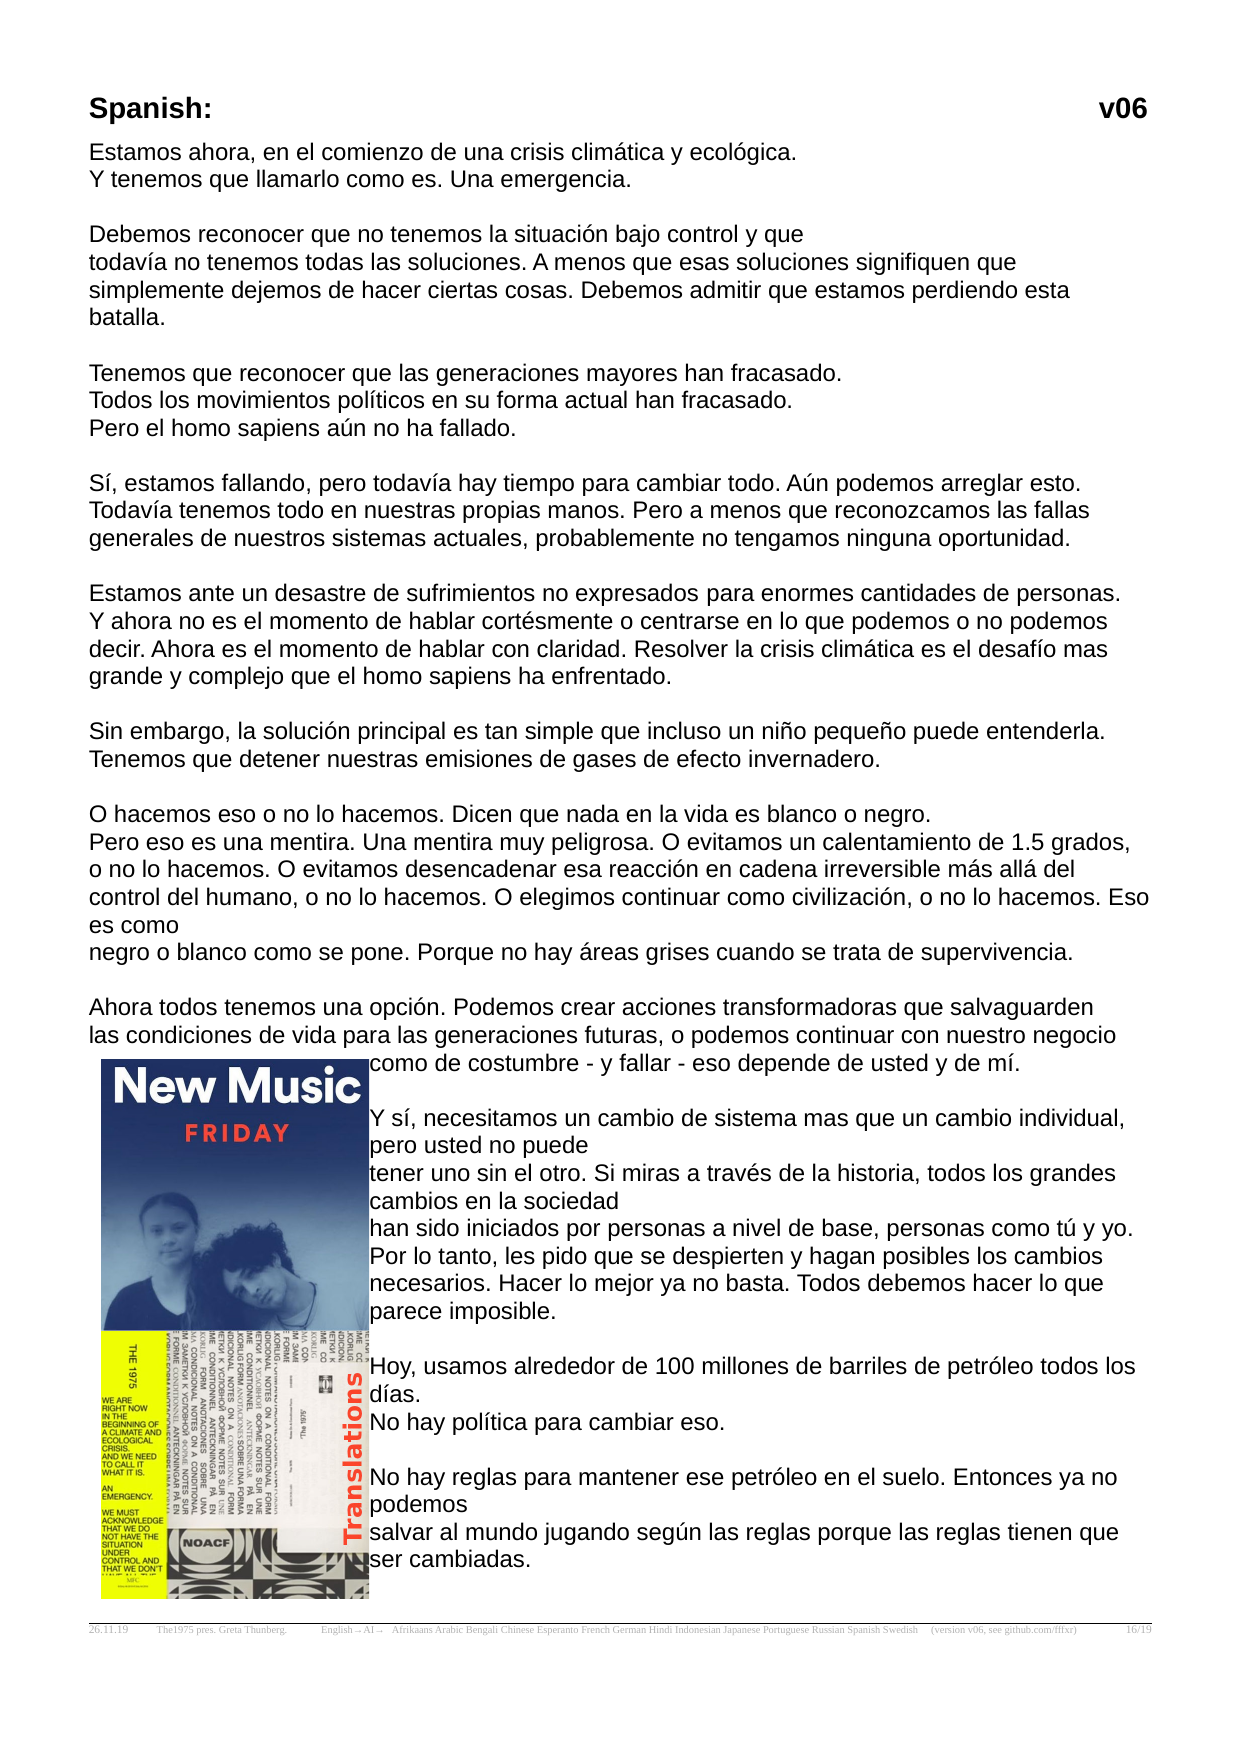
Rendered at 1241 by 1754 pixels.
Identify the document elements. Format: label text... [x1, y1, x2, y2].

subtitle Spanish: v06 [88, 91, 1152, 125]
text Hoy, usamos alrededor de 100 millones de barriles de petróleo todos los días. [370, 1352, 1152, 1407]
text Tenemos que detener nuestras emisiones de gases de efecto invernadero. [88, 745, 1152, 772]
text tener uno sin el otro. Si miras a través de la historia, todos los grandes cambios en la sociedad [370, 1159, 1152, 1214]
text salvar al mundo jugando según las reglas porque las reglas tienen que ser cambiadas. [370, 1518, 1152, 1573]
text Y tenemos que llamarlo como es. Una emergencia. [88, 165, 1152, 193]
text Ahora todos tenemos una opción. Podemos crear acciones transformadoras que salvaguarden [88, 993, 1152, 1021]
text Y sí, necesitamos un cambio de sistema mas que un cambio individual, pero usted no puede [370, 1104, 1152, 1159]
text las condiciones de vida para las generaciones futuras, o podemos continuar con nuestro negocio como de costumbre - y fallar - eso depende de usted y de mí. [88, 1021, 1152, 1076]
text Estamos ahora, en el comienzo de una crisis climática y ecológica. [88, 138, 1152, 165]
text todavía no tenemos todas las soluciones. A menos que esas soluciones signifiquen que simplemente dejemos de hacer ciertas cosas. Debemos admitir que estamos perdiendo esta batalla. [88, 248, 1152, 331]
text Sin embargo, la solución principal es tan simple que incluso un niño pequeño puede entenderla. [88, 717, 1152, 745]
text Tenemos que reconocer que las generaciones mayores han fracasado. [88, 358, 1152, 386]
text o no lo hacemos. O evitamos desencadenar esa reacción en cadena irreversible más allá del control del humano, o no lo hacemos. O elegimos continuar como civilización, o no lo hacemos. Eso es como [88, 855, 1152, 938]
text Sí, estamos fallando, pero todavía hay tiempo para cambiar todo. Aún podemos arreglar esto. [88, 469, 1152, 496]
text No hay política para cambiar eso. [370, 1407, 1152, 1435]
text Pero eso es una mentira. Una mentira muy peligrosa. O evitamos un calentamiento de 1.5 grados, [88, 828, 1152, 855]
text Estamos ante un desastre de sufrimientos no expresados ​​para enormes cantidades de personas. [88, 579, 1152, 607]
text O hacemos eso o no lo hacemos. Dicen que nada en la vida es blanco o negro. [88, 800, 1152, 828]
text No hay reglas para mantener ese petróleo en el suelo. Entonces ya no podemos [370, 1463, 1152, 1518]
text han sido iniciados por personas a nivel de base, personas como tú y yo. Por lo tanto, les pido que se despierten y hagan posibles los cambios necesarios. Hacer lo mejor ya no basta. Todos debemos hacer lo que parece imposible. [370, 1214, 1152, 1324]
picture [101, 1059, 370, 1599]
text Todavía tenemos todo en nuestras propias manos. Pero a menos que reconozcamos las fallas generales de nuestros sistemas actuales, probablemente no tengamos ninguna oportunidad. [88, 496, 1152, 552]
text Todos los movimientos políticos en su forma actual han fracasado. [88, 386, 1152, 414]
text Debemos reconocer que no tenemos la situación bajo control y que [88, 220, 1152, 248]
text negro o blanco como se pone. Porque no hay áreas grises cuando se trata de supervivencia. [88, 938, 1152, 966]
text Pero el homo sapiens aún no ha fallado. [88, 414, 1152, 441]
text Y ahora no es el momento de hablar cortésmente o centrarse en lo que podemos o no podemos decir. Ahora es el momento de hablar con claridad. Resolver la crisis climática es el desafío mas grande y complejo que el homo sapiens ha enfrentado. [88, 607, 1152, 690]
